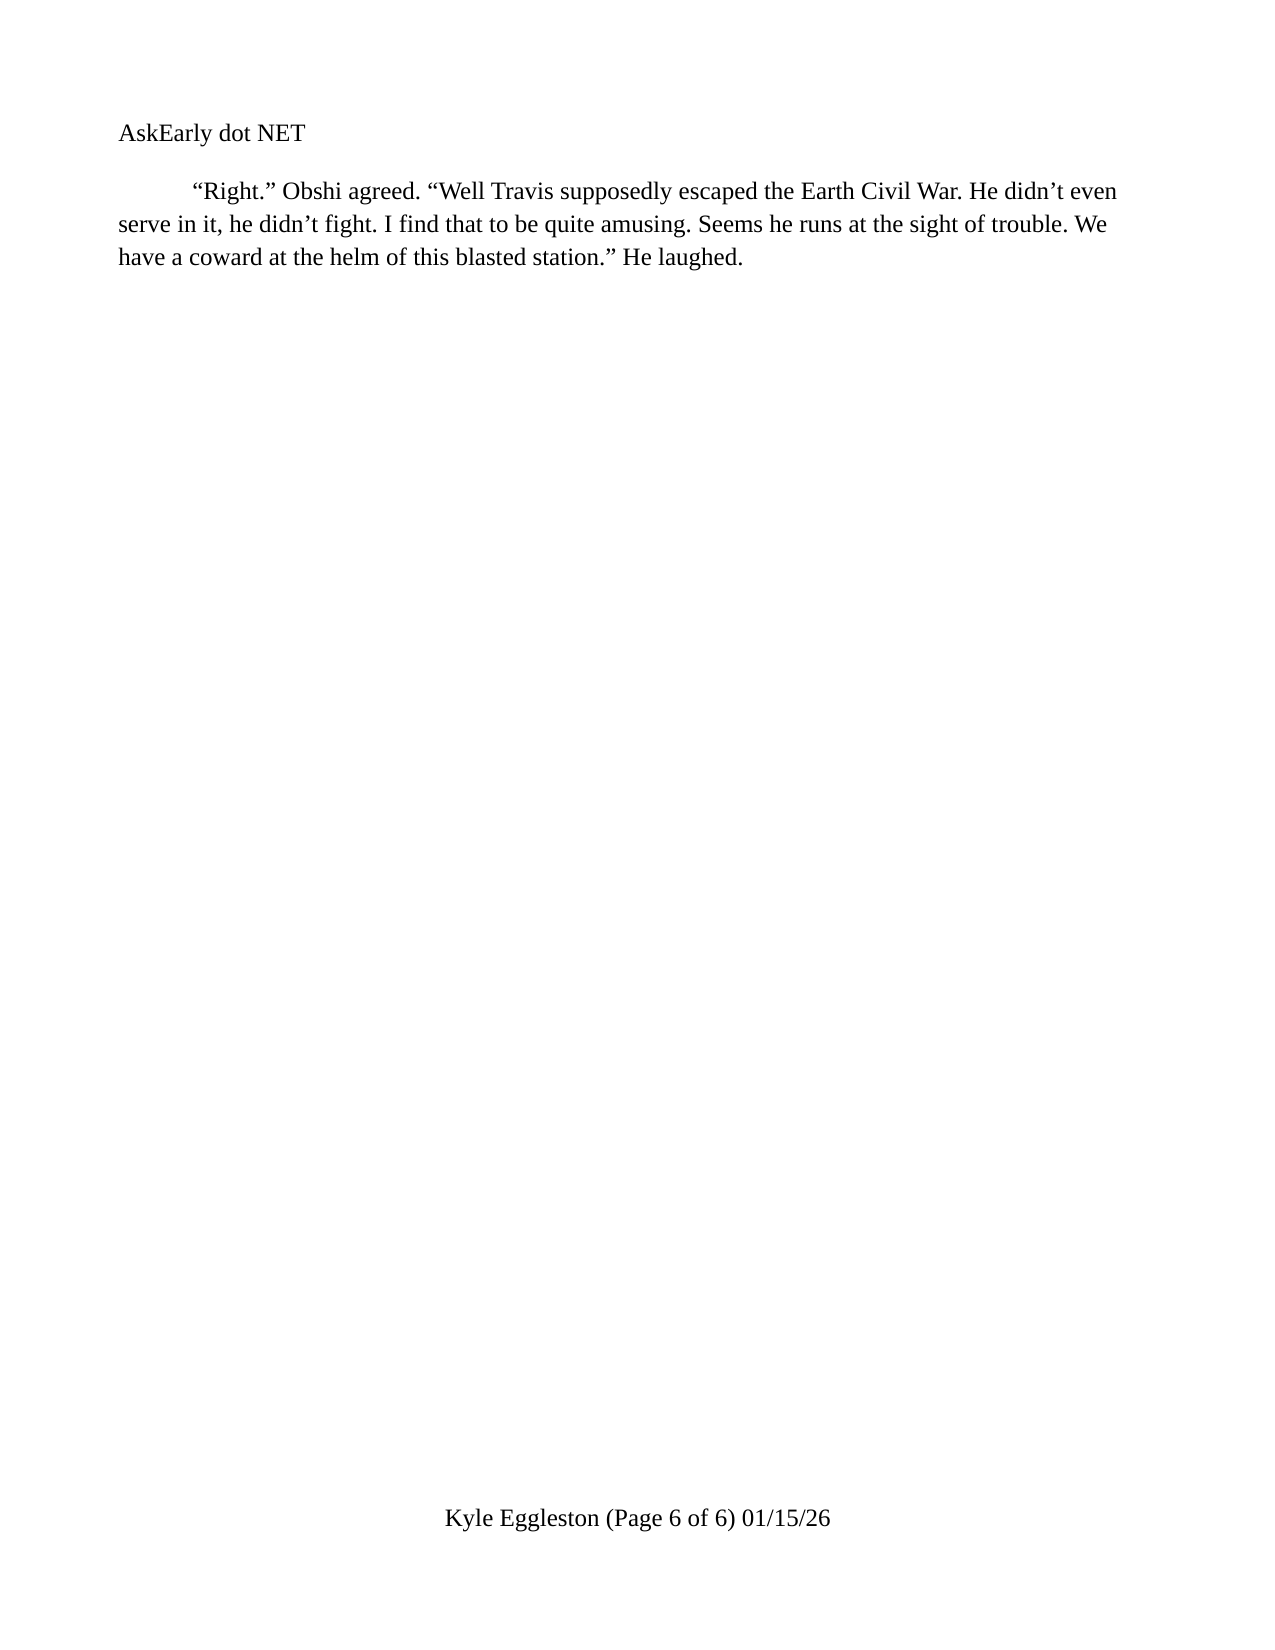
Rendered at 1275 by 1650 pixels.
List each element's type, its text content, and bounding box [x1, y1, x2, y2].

text “Right.” Obshi agreed. “Well Travis supposedly escaped the Earth Civil War. He didn’t even serve in it, he didn’t fight. I find that to be quite amusing. Seems he runs at the sight of trouble. We have a coward at the helm of this blasted station.” He laughed. [118, 176, 1157, 271]
